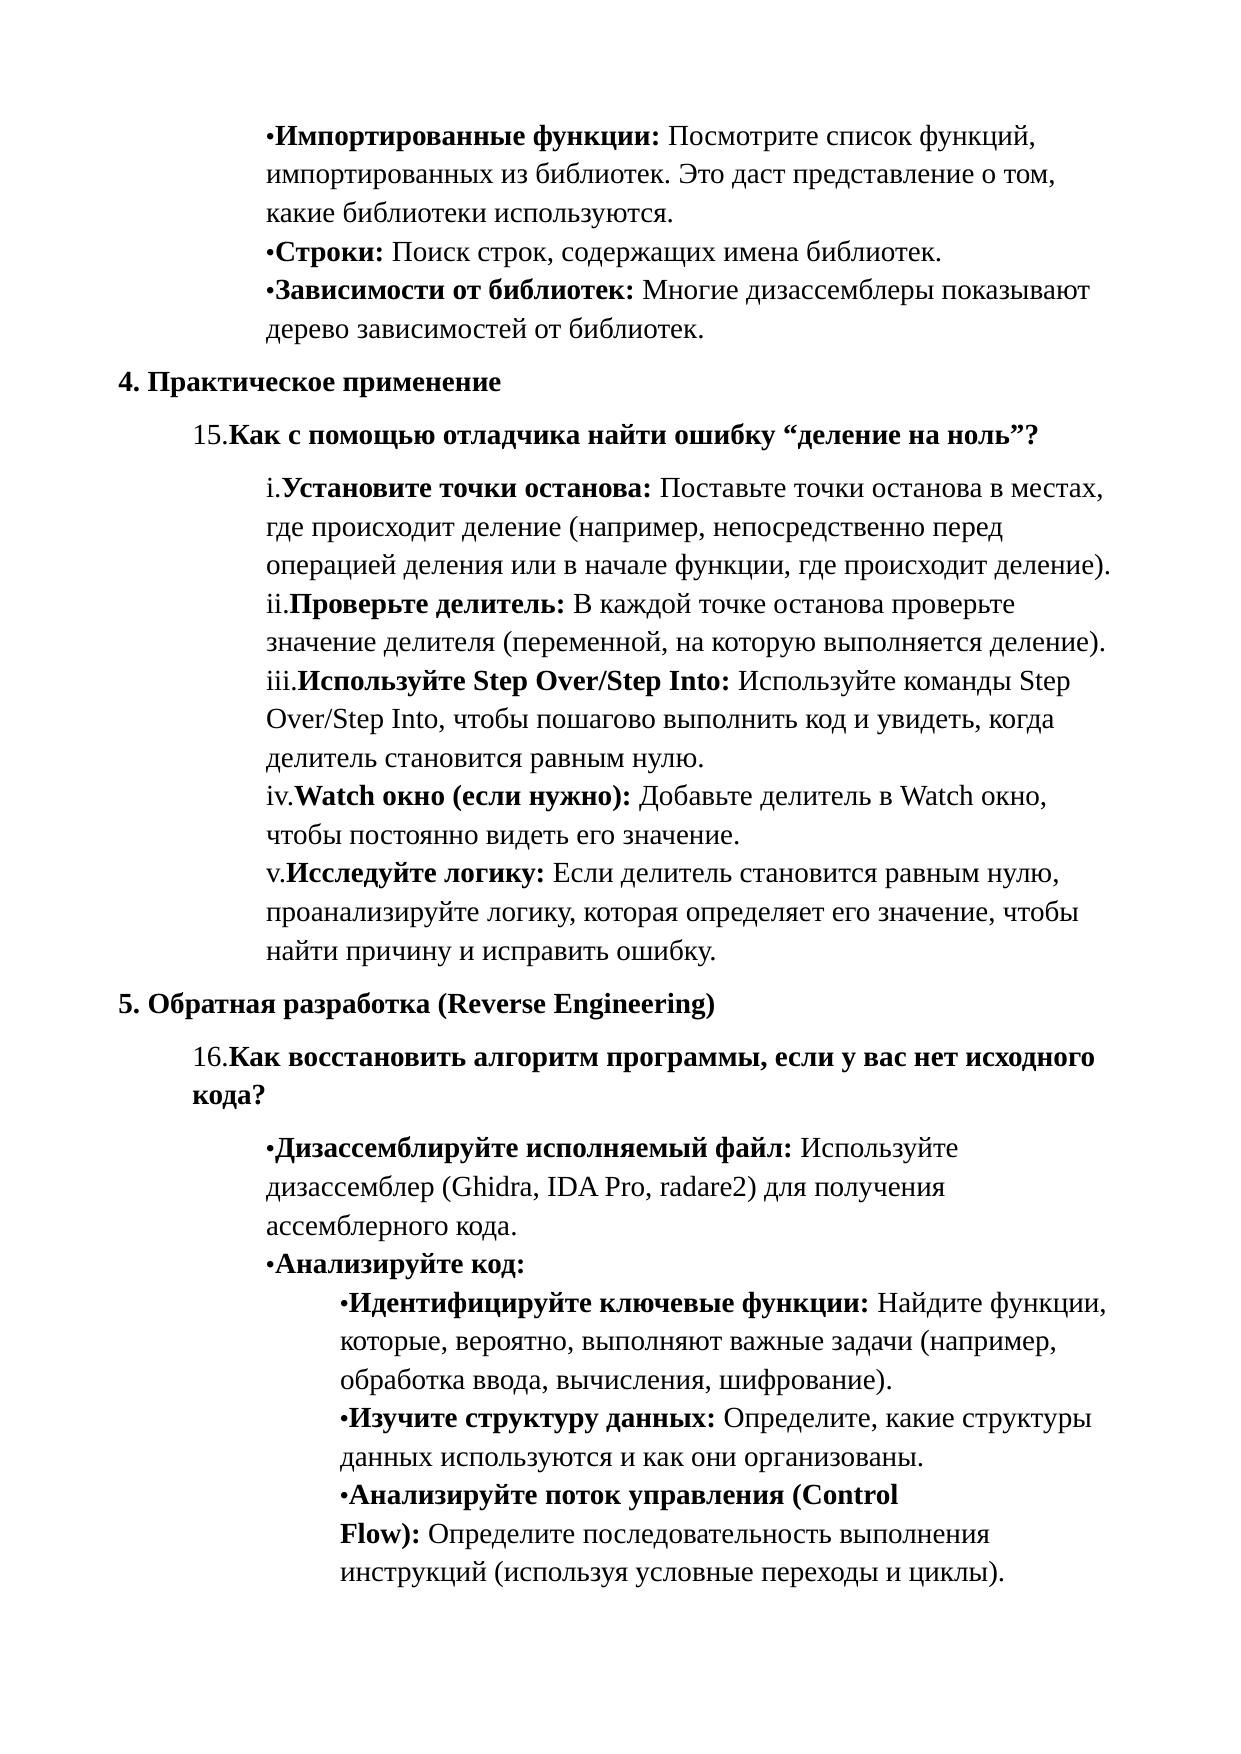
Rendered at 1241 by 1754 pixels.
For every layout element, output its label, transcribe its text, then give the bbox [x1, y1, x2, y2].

text 5. Обратная разработка (Reverse Engineering) [118, 986, 1122, 1019]
list Используйте Step Over/Step Into: Используйте команды Step Over/Step Into, чтобы пошагово выполнить код и увидеть, когда делитель становится равным нулю. [118, 663, 1122, 773]
list Изучите структуру данных: Определите, какие структуры данных используются и как они организованы. [118, 1400, 1122, 1472]
list Исследуйте логику: Если делитель становится равным нулю, проанализируйте логику, которая определяет его значение, чтобы найти причину и исправить ошибку. [118, 856, 1122, 966]
list Импортированные функции: Посмотрите список функций, импортированных из библиотек. Это даст представление о том, какие библиотеки используются. [118, 118, 1122, 229]
list Дизассемблируйте исполняемый файл: Используйте дизассемблер (Ghidra, IDA Pro, radare2) для получения ассемблерного кода. [118, 1131, 1122, 1241]
list Анализируйте код: [118, 1246, 1122, 1280]
list Как восстановить алгоритм программы, если у вас нет исходного кода? [118, 1039, 1122, 1111]
list Строки: Поиск строк, содержащих имена библиотек. [118, 234, 1122, 267]
list Установите точки останова: Поставьте точки останова в местах, где происходит деление (например, непосредственно перед операцией деления или в начале функции, где происходит деление). [118, 470, 1122, 581]
list Зависимости от библиотек: Многие дизассемблеры показывают дерево зависимостей от библиотек. [118, 272, 1122, 344]
text 4. Практическое применение [118, 364, 1122, 397]
list Проверьте делитель: В каждой точке останова проверьте значение делителя (переменной, на которую выполняется деление). [118, 586, 1122, 658]
list Идентифицируйте ключевые функции: Найдите функции, которые, вероятно, выполняют важные задачи (например, обработка ввода, вычисления, шифрование). [118, 1285, 1122, 1395]
list Watch окно (если нужно): Добавьте делитель в Watch окно, чтобы постоянно видеть его значение. [118, 778, 1122, 851]
list Анализируйте поток управления (Control Flow): Определите последовательность выполнения инструкций (используя условные переходы и циклы). [118, 1477, 1122, 1588]
list Как с помощью отладчика найти ошибку “деление на ноль”? [118, 417, 1122, 451]
